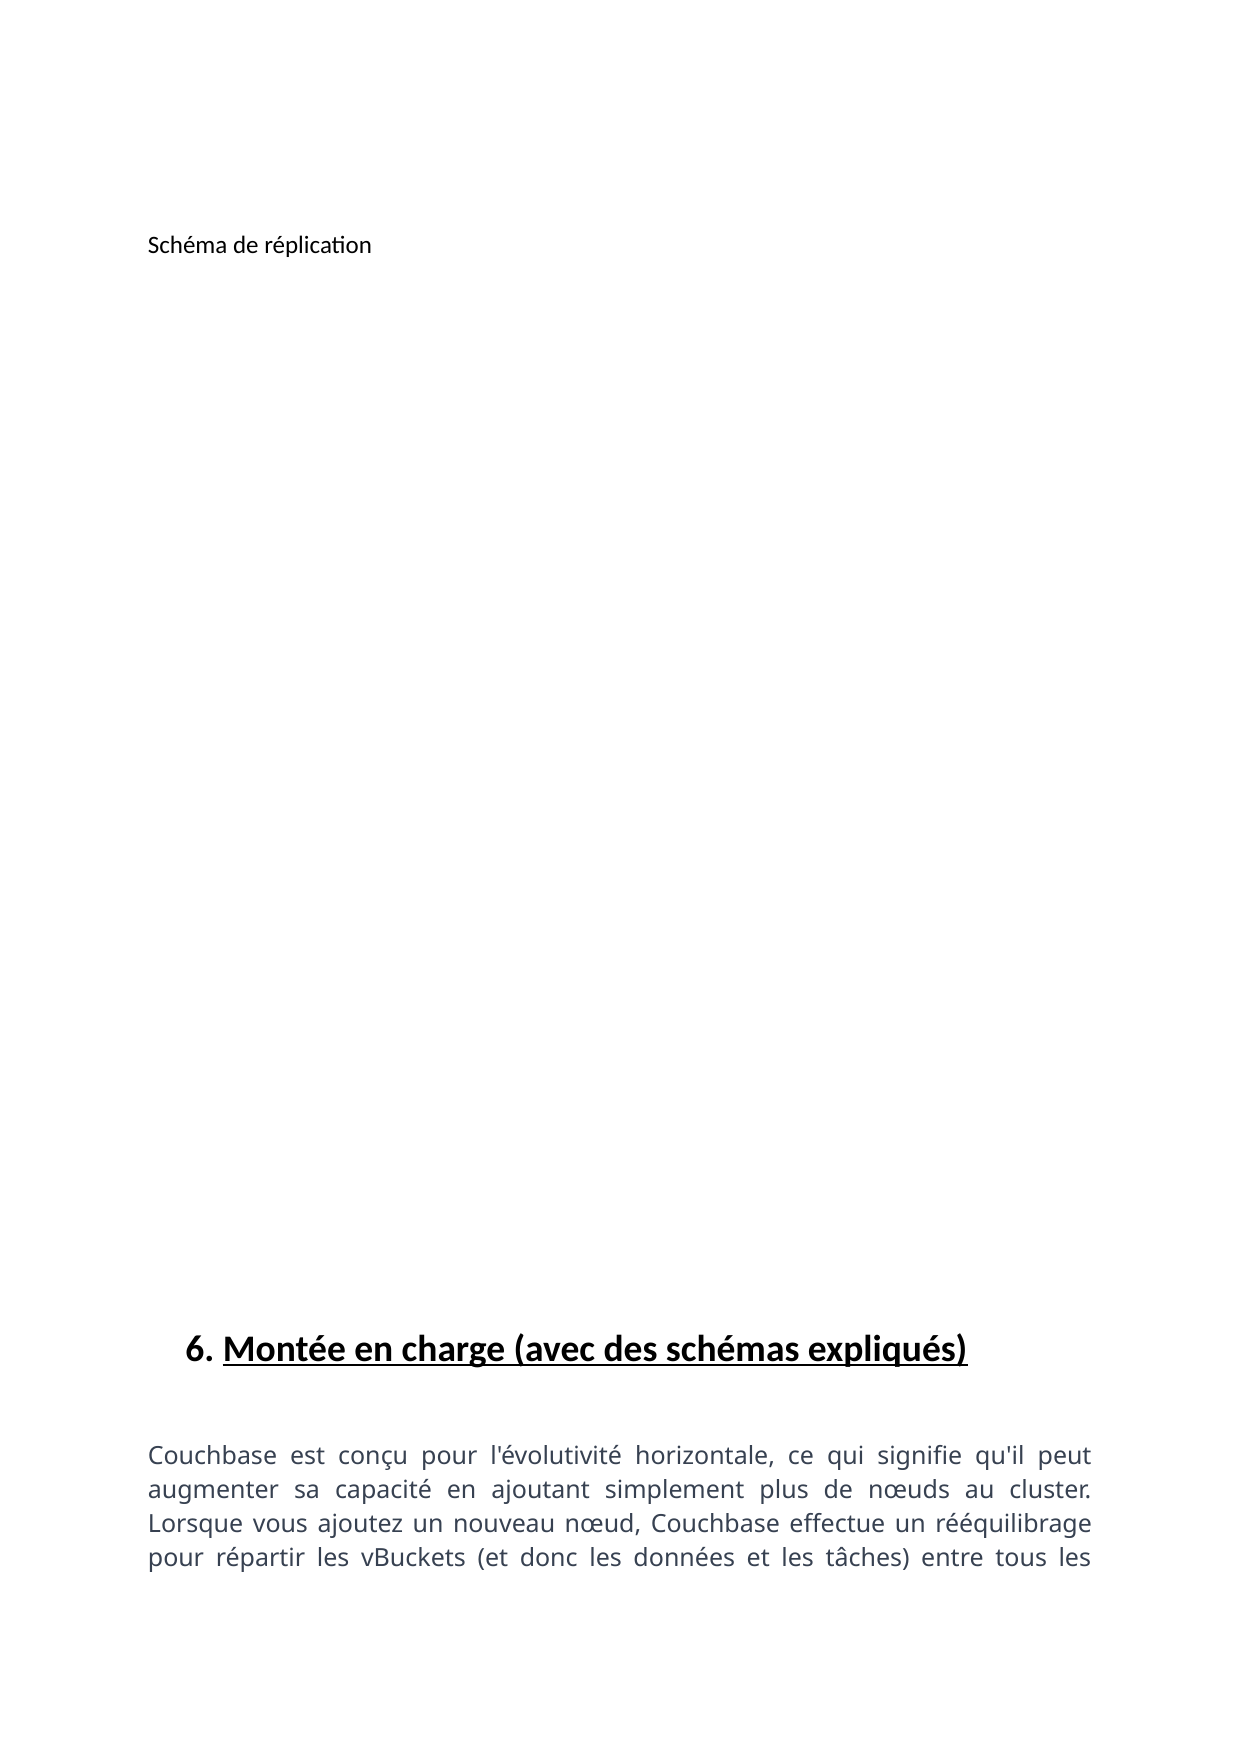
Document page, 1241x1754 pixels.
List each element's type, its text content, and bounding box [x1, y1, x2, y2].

text Schéma de réplication [148, 229, 1093, 260]
subtitle Montée en charge (avec des schémas expliqués) [185, 1325, 1093, 1371]
text Couchbase est conçu pour l'évolutivité horizontale, ce qui signifie qu'il peut augmenter sa capacité en ajoutant simplement plus de nœuds au cluster. Lorsque vous ajoutez un nouveau nœud, Couchbase effectue un rééquilibrage pour répartir les vBuckets (et donc les données et les tâches) entre tous les [148, 1437, 1093, 1574]
